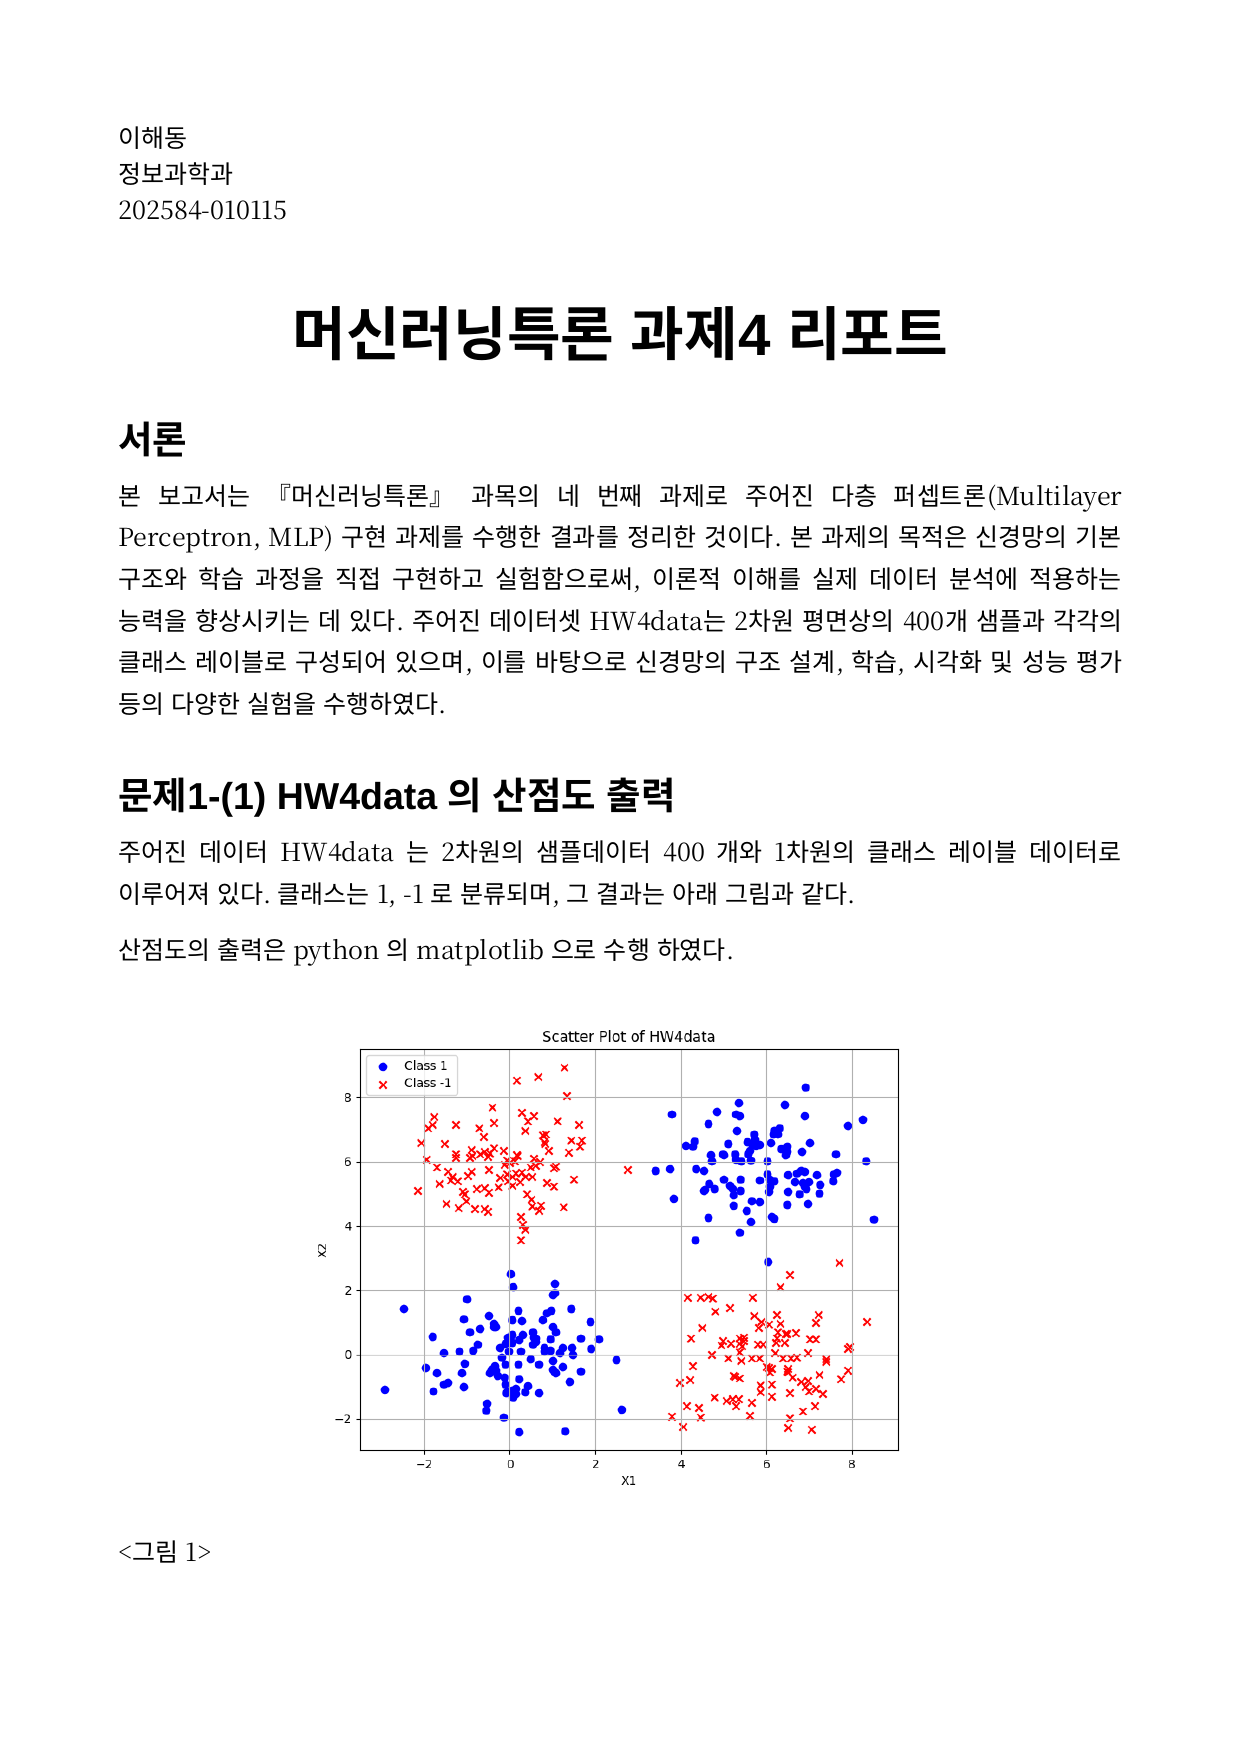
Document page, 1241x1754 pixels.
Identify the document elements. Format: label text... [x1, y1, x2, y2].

text 202584-010115 [118, 191, 1122, 227]
picture [273, 986, 967, 1507]
title 머신러닝특론 과제4 리포트 [118, 287, 1122, 372]
text <그림 1> [118, 987, 1122, 1568]
text 이해동 [118, 118, 1122, 154]
subtitle 문제1-(1) HW4data 의 산점도 출력 [118, 766, 1122, 820]
subtitle 서론 [118, 409, 1122, 464]
text 본 보고서는 『머신러닝특론』 과목의 네 번째 과제로 주어진 다층 퍼셉트론(Multilayer Perceptron, MLP) 구현 과제를 수행한 결과를 정리한 것이다. 본 과제의 목적은 신경망의 기본 구조와 학습 과정을 직접 구현하고 실험함으로써, 이론적 이해를 실제 데이터 분석에 적용하는 능력을 향상시키는 데 있다. 주어진 데이터셋 HW4data는 2차원 평면상의 400개 샘플과 각각의 클래스 레이블로 구성되어 있으며, 이를 바탕으로 신경망의 구조 설계, 학습, 시각화 및 성능 평가 등의 다양한 실험을 수행하였다. [118, 476, 1122, 721]
text 산점도의 출력은 python 의 matplotlib 으로 수행 하였다. [118, 931, 1122, 967]
text 정보과학과 [118, 154, 1122, 191]
text 주어진 데이터 HW4data 는 2차원의 샘플데이터 400 개와 1차원의 클래스 레이블 데이터로 이루어져 있다. 클래스는 1, -1 로 분류되며, 그 결과는 아래 그림과 같다. [118, 833, 1122, 911]
